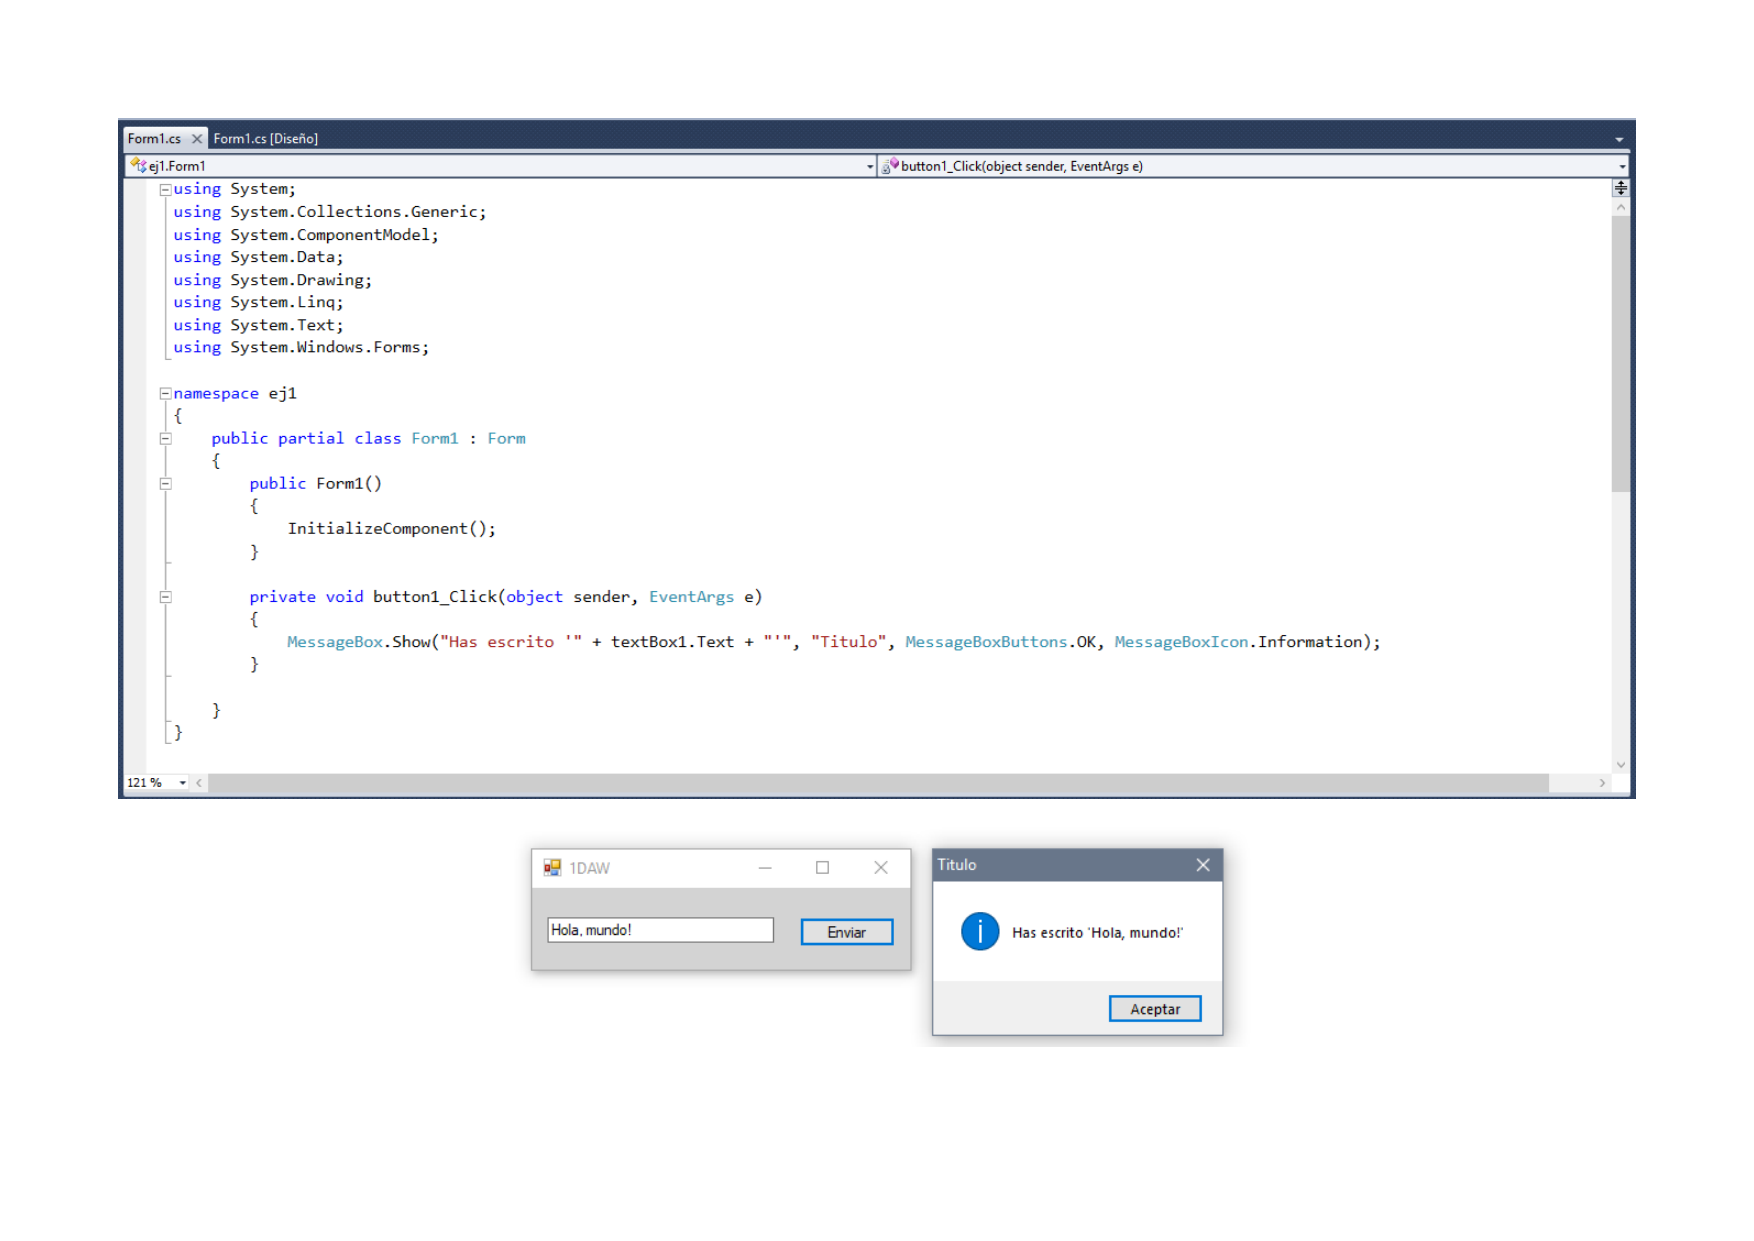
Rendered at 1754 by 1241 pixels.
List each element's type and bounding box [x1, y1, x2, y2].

picture [502, 820, 1252, 1047]
picture [118, 118, 1636, 799]
